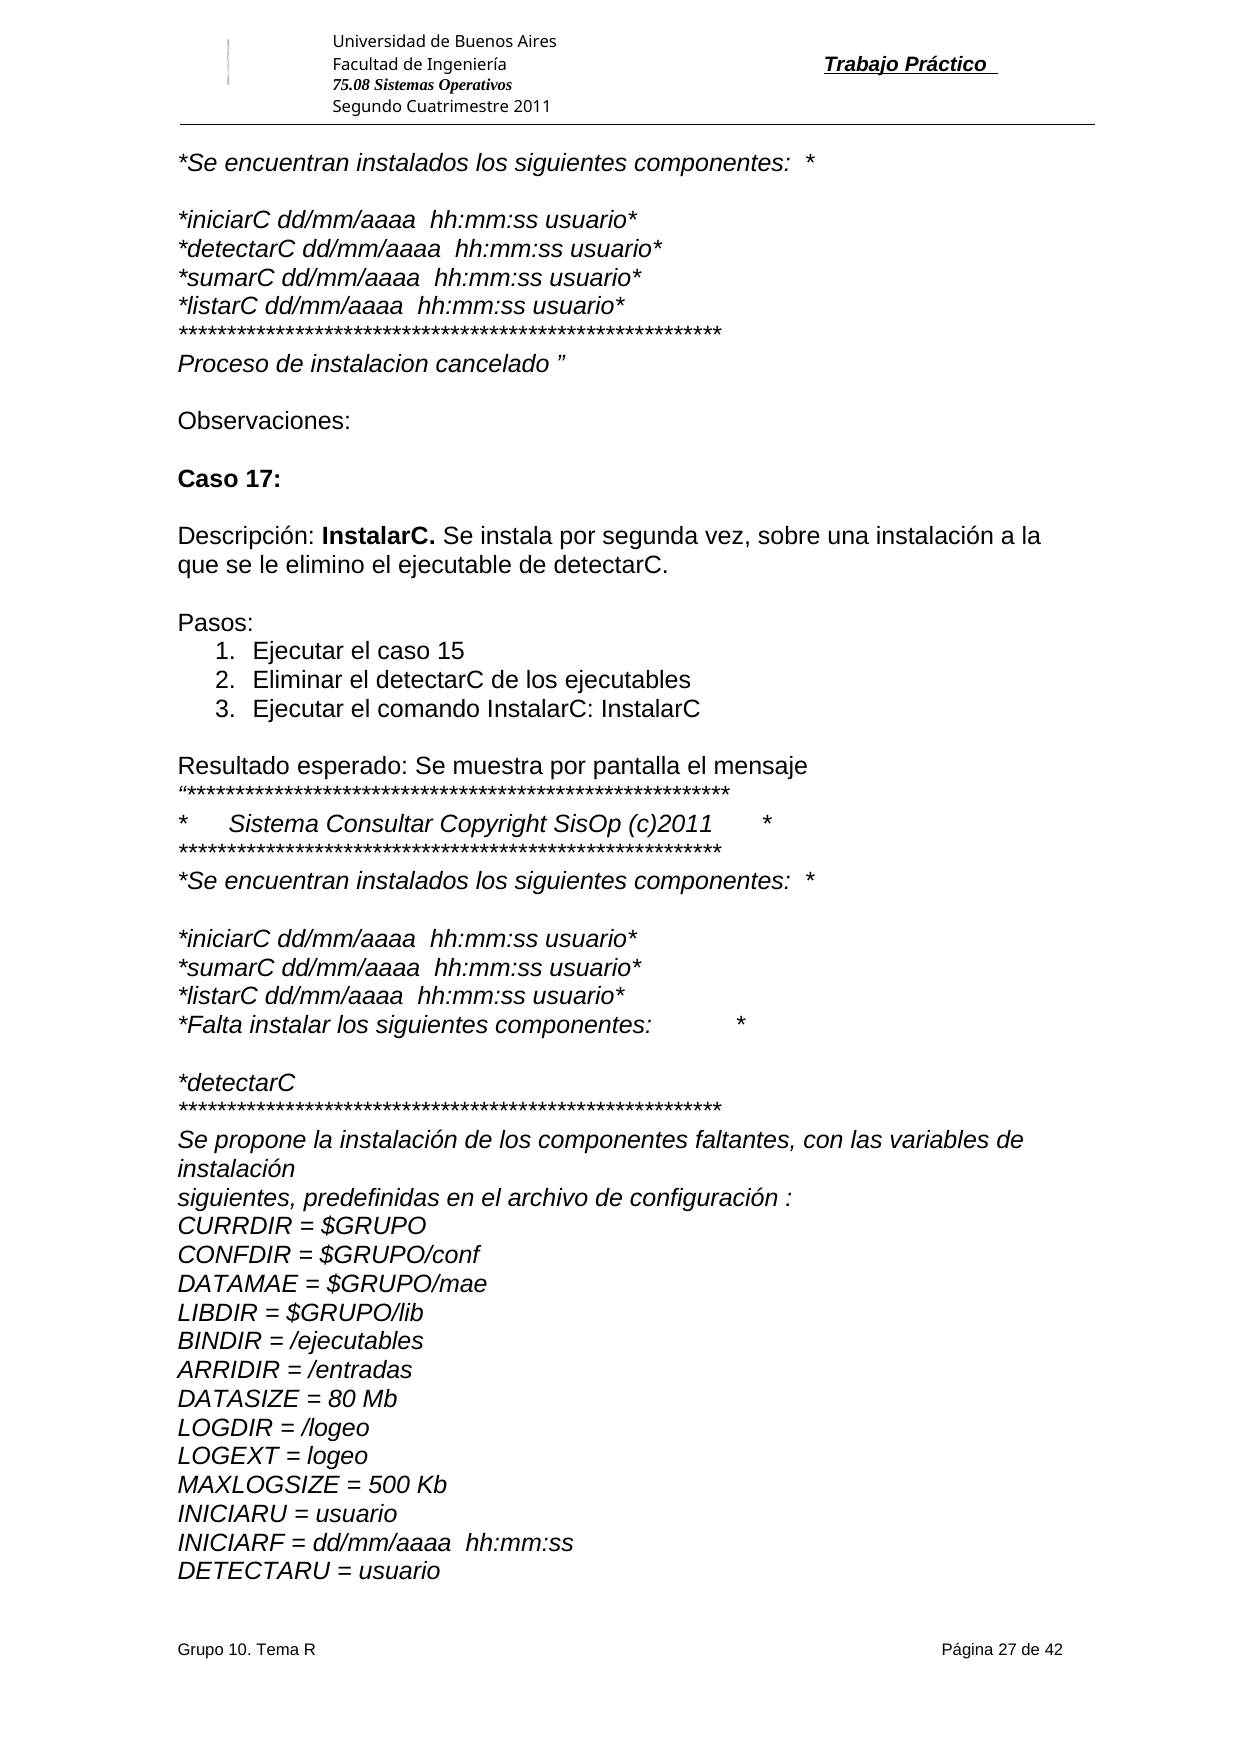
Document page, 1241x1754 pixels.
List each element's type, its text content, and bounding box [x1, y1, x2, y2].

text LOGEXT = logeo [177, 1441, 1063, 1470]
text *Falta instalar los siguientes componentes: * [177, 1010, 1063, 1039]
text ARRIDIR = /entradas [177, 1355, 1063, 1384]
text Caso 17: [177, 464, 1063, 493]
text *listarC dd/mm/aaaa hh:mm:ss usuario* [177, 291, 1063, 320]
list Eliminar el detectarC de los ejecutables [215, 665, 1063, 694]
text *iniciarC dd/mm/aaaa hh:mm:ss usuario* [177, 924, 1063, 953]
list Ejecutar el caso 15 [215, 636, 1063, 665]
text siguientes, predefinidas en el archivo de configuración : [177, 1183, 1063, 1211]
text INICIARU = usuario [177, 1499, 1063, 1528]
text *detectarC [177, 1068, 1063, 1096]
text DATAMAE = $GRUPO/mae [177, 1269, 1063, 1298]
text LIBDIR = $GRUPO/lib [177, 1298, 1063, 1326]
text Proceso de instalacion cancelado ” [177, 349, 1063, 378]
list Ejecutar el comando InstalarC: InstalarC [215, 694, 1063, 723]
text DETECTARU = usuario [177, 1556, 1063, 1585]
text Descripción: InstalarC. Se instala por segunda vez, sobre una instalación a la que se le elimino el ejecutable de detectarC. [177, 521, 1063, 579]
text *Se encuentran instalados los siguientes componentes: * [177, 148, 1063, 176]
text ******************************************************** [177, 1096, 1063, 1125]
text Pasos: [177, 608, 1063, 636]
text INICIARF = dd/mm/aaaa hh:mm:ss [177, 1528, 1063, 1556]
text *detectarC dd/mm/aaaa hh:mm:ss usuario* [177, 234, 1063, 263]
text Observaciones: [177, 406, 1063, 435]
text ******************************************************** [177, 320, 1063, 349]
text *listarC dd/mm/aaaa hh:mm:ss usuario* [177, 981, 1063, 1010]
text ******************************************************** [177, 838, 1063, 866]
text *iniciarC dd/mm/aaaa hh:mm:ss usuario* [177, 205, 1063, 234]
text Resultado esperado: Se muestra por pantalla el mensaje [177, 751, 1063, 780]
text LOGDIR = /logeo [177, 1413, 1063, 1441]
text MAXLOGSIZE = 500 Kb [177, 1470, 1063, 1499]
text *sumarC dd/mm/aaaa hh:mm:ss usuario* [177, 953, 1063, 981]
text * Sistema Consultar Copyright SisOp (c)2011 * [177, 809, 1063, 838]
text DATASIZE = 80 Mb [177, 1384, 1063, 1413]
text *sumarC dd/mm/aaaa hh:mm:ss usuario* [177, 263, 1063, 291]
text Se propone la instalación de los componentes faltantes, con las variables de instalación [177, 1125, 1063, 1183]
text *Se encuentran instalados los siguientes componentes: * [177, 866, 1063, 895]
text CONFDIR = $GRUPO/conf [177, 1240, 1063, 1269]
text BINDIR = /ejecutables [177, 1326, 1063, 1355]
text “******************************************************** [177, 780, 1063, 809]
text CURRDIR = $GRUPO [177, 1211, 1063, 1240]
